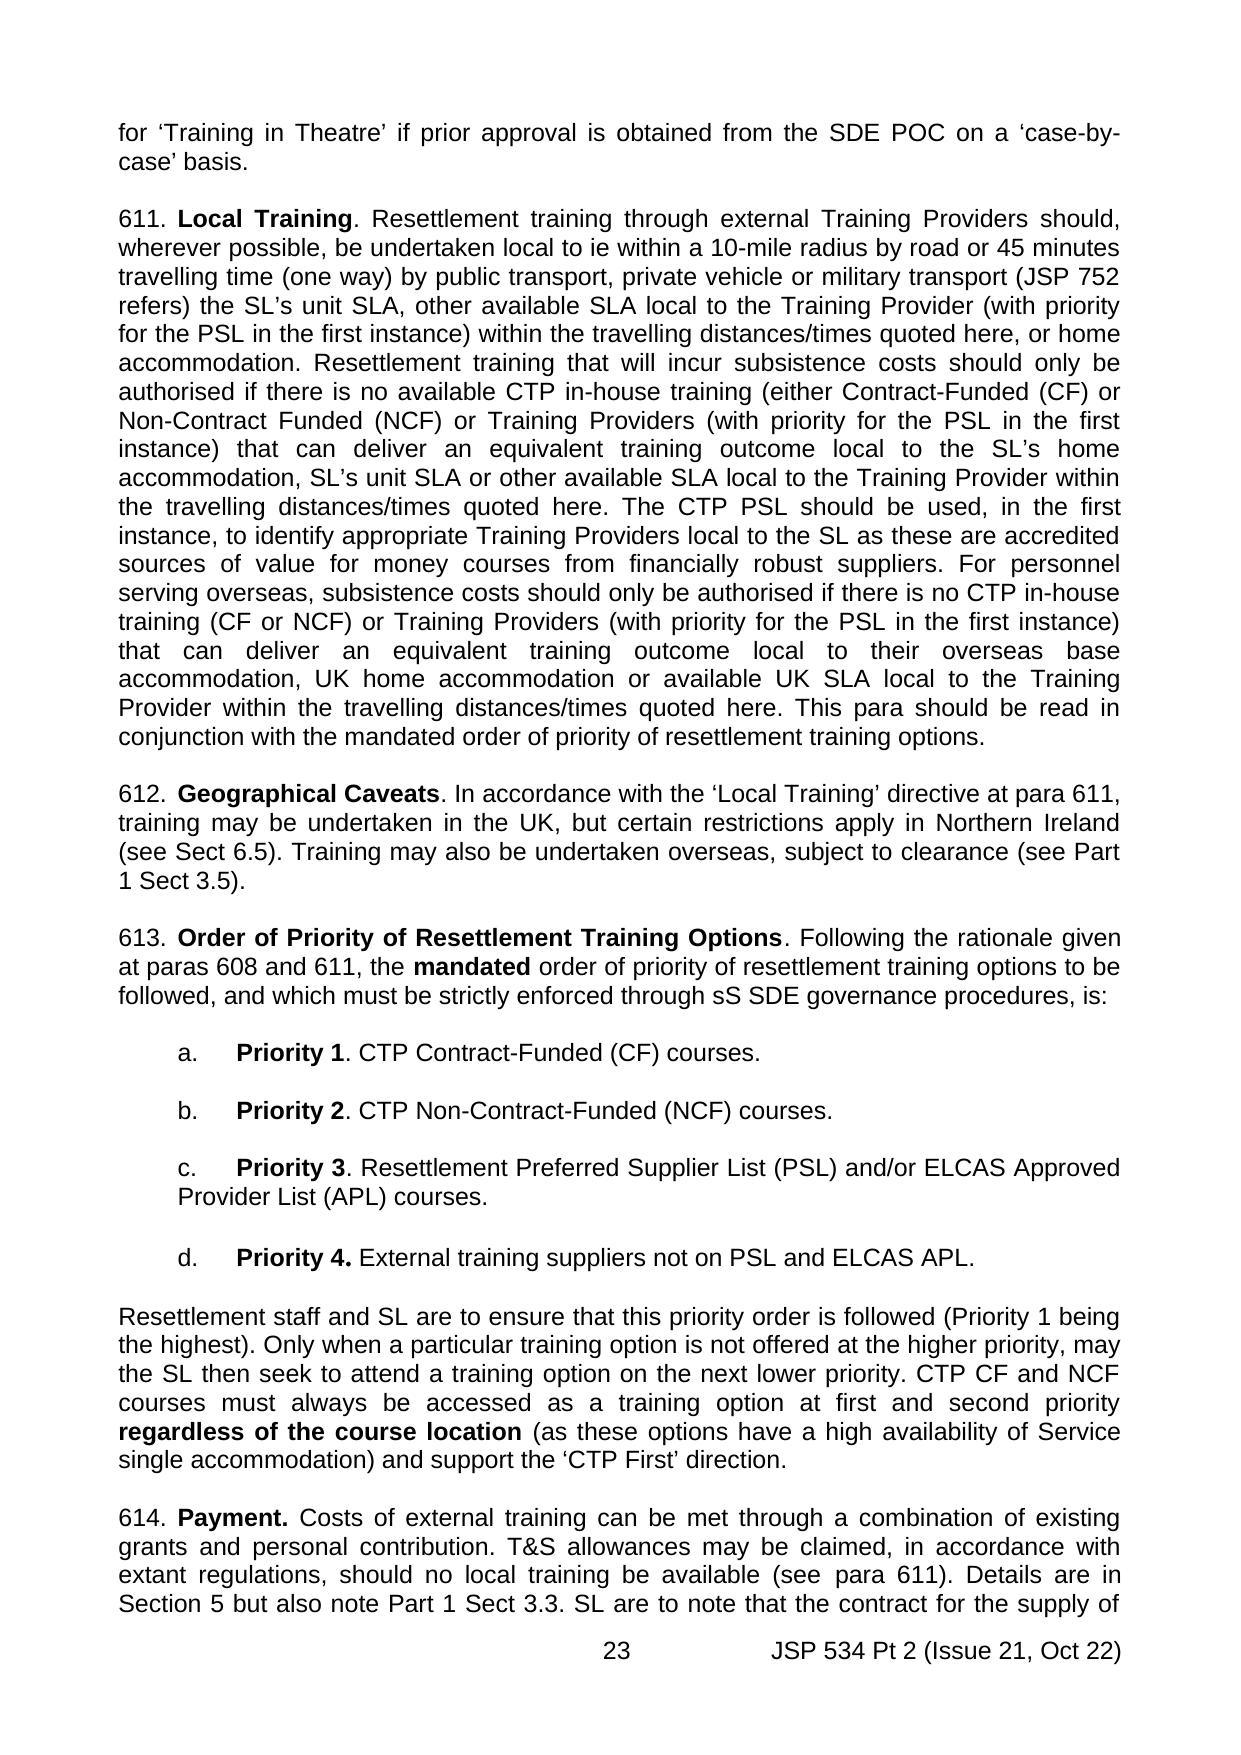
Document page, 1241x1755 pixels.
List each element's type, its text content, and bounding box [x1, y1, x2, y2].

list for ‘Training in Theatre’ if prior approval is obtained from the SDE POC on a ‘case-by-case’ basis. [118, 118, 1122, 176]
list Priority 3. Resettlement Preferred Supplier List (PSL) and/or ELCAS Approved Provider List (APL) courses. [177, 1153, 1122, 1211]
list Local Training. Resettlement training through external Training Providers should, wherever possible, be undertaken local to ie within a 10-mile radius by road or 45 minutes travelling time (one way) by public transport, private vehicle or military transport (JSP 752 refers) the SL’s unit SLA, other available SLA local to the Training Provider (with priority for the PSL in the first instance) within the travelling distances/times quoted here, or home accommodation. Resettlement training that will incur subsistence costs should only be authorised if there is no available CTP in-house training (either Contract-Funded (CF) or Non-Contract Funded (NCF) or Training Providers (with priority for the PSL in the first instance) that can deliver an equivalent training outcome local to the SL’s home accommodation, SL’s unit SLA or other available SLA local to the Training Provider within the travelling distances/times quoted here. The CTP PSL should be used, in the first instance, to identify appropriate Training Providers local to the SL as these are accredited sources of value for money courses from financially robust suppliers. For personnel serving overseas, subsistence costs should only be authorised if there is no CTP in-house training (CF or NCF) or Training Providers (with priority for the PSL in the first instance) that can deliver an equivalent training outcome local to their overseas base accommodation, UK home accommodation or available UK SLA local to the Training Provider within the travelling distances/times quoted here. This para should be read in conjunction with the mandated order of priority of resettlement training options. [118, 204, 1122, 751]
list Priority 2. CTP Non-Contract-Funded (NCF) courses. [177, 1096, 1122, 1124]
list Priority 1. CTP Contract-Funded (CF) courses. [177, 1038, 1122, 1067]
list Geographical Caveats. In accordance with the ‘Local Training’ directive at para 611, training may be undertaken in the UK, but certain restrictions apply in Northern Ireland (see Sect 6.5). Training may also be undertaken overseas, subject to clearance (see Part 1 Sect 3.5). [118, 779, 1122, 894]
text Resettlement staff and SL are to ensure that this priority order is followed (Priority 1 being the highest). Only when a particular training option is not offered at the higher priority, may the SL then seek to attend a training option on the next lower priority. CTP CF and NCF courses must always be accessed as a training option at first and second priority regardless of the course location (as these options have a high availability of Service single accommodation) and support the ‘CTP First’ direction. [118, 1302, 1122, 1474]
list Order of Priority of Resettlement Training Options. Following the rationale given at paras 608 and 611, the mandated order of priority of resettlement training options to be followed, and which must be strictly enforced through sS SDE governance procedures, is: [118, 923, 1122, 1009]
list Payment. Costs of external training can be met through a combination of existing grants and personal contribution. T&S allowances may be claimed, in accordance with extant regulations, should no local training be available (see para 611). Details are in Section 5 but also note Part 1 Sect 3.3. SL are to note that the contract for the supply of [118, 1503, 1122, 1618]
list Priority 4. External training suppliers not on PSL and ELCAS APL. [177, 1239, 1122, 1273]
